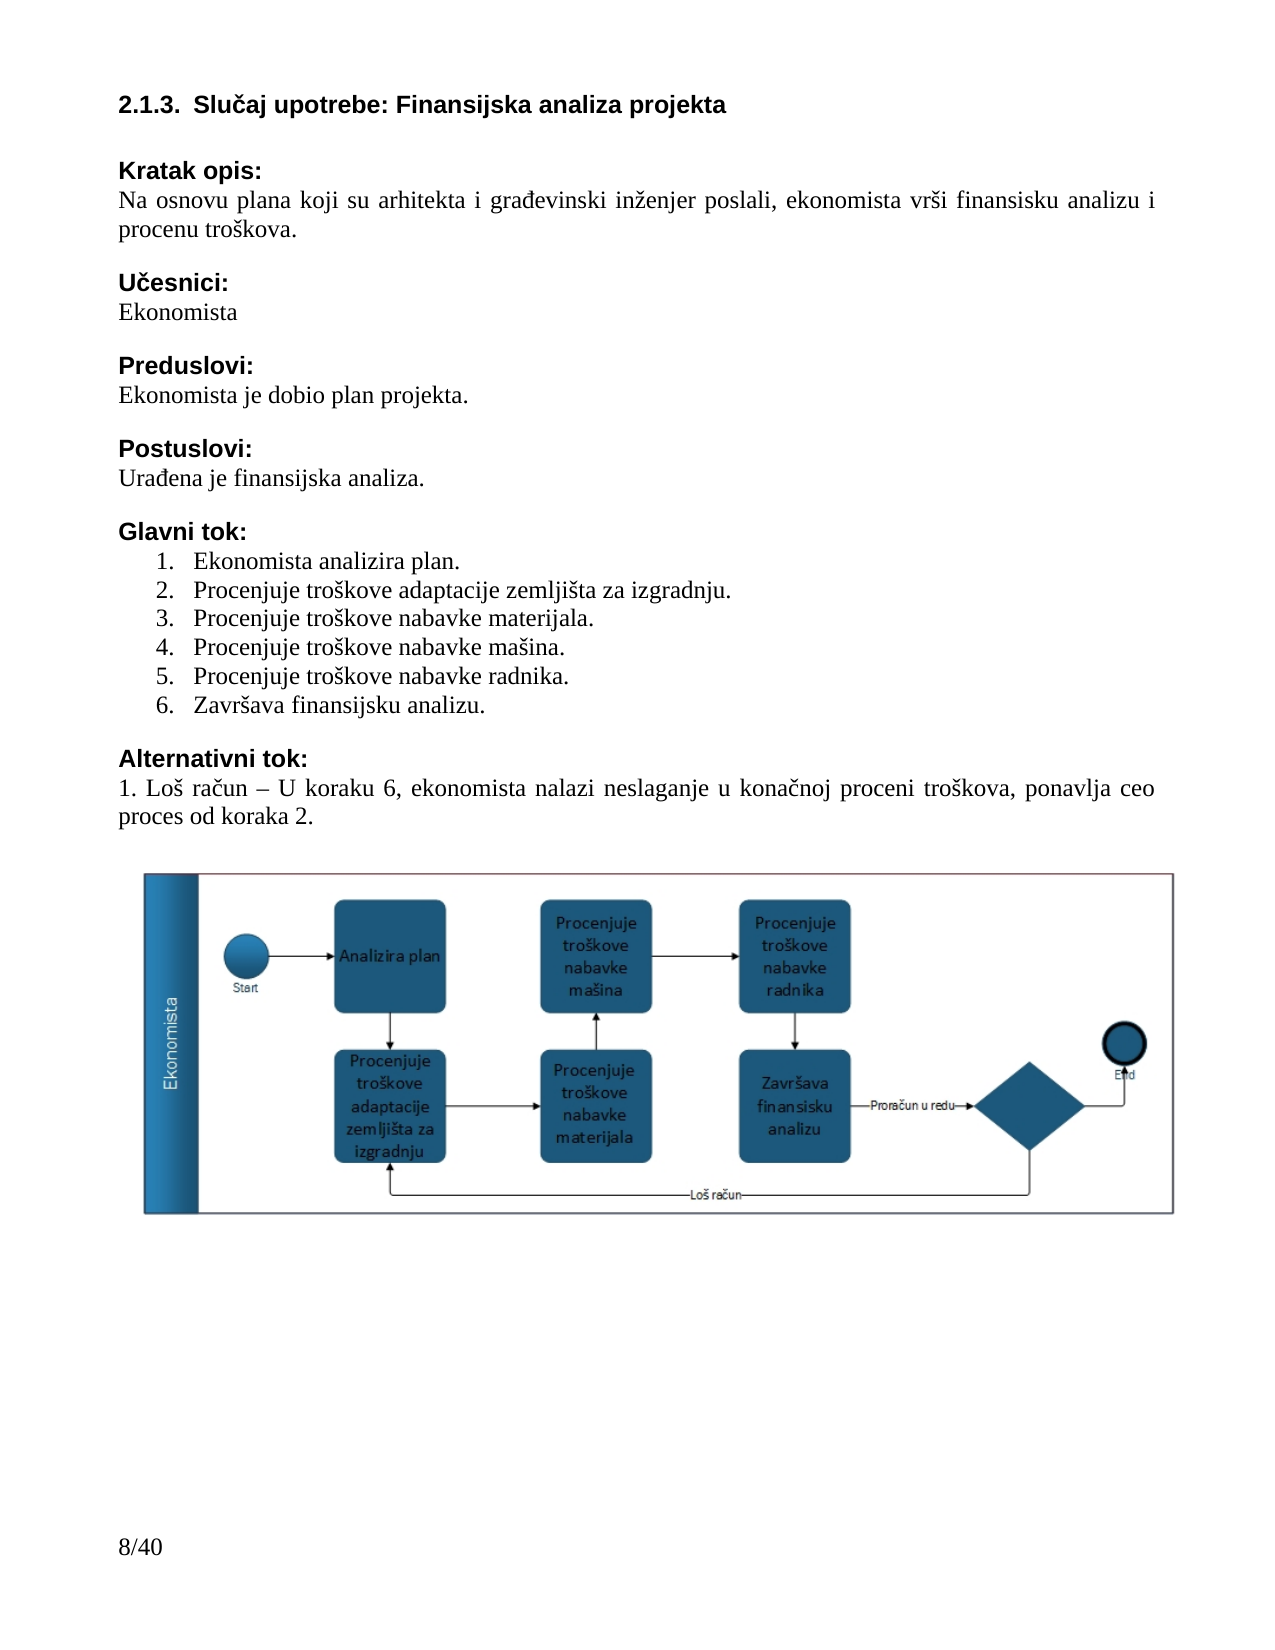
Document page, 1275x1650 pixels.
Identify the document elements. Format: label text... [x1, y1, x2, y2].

list Ekonomista analizira plan. [156, 546, 1157, 575]
list Procenjuje troškove nabavke materijala. [156, 603, 1157, 632]
list Procenjuje troškove nabavke mašina. [156, 632, 1157, 661]
text Na osnovu plana koji su arhitekta i građevinski inženjer poslali, ekonomista vrši finansisku analizu i procenu troškova. [118, 185, 1157, 243]
text Ekonomista je dobio plan projekta. [118, 380, 1157, 409]
subtitle Preduslovi: [118, 351, 1157, 380]
subtitle Kratak opis: [118, 156, 1157, 185]
subtitle Glavni tok: [118, 517, 1157, 546]
list Procenjuje troškove adaptacije zemljišta za izgradnju. [156, 575, 1157, 603]
text Urađena je finansijska analiza. [118, 463, 1157, 492]
picture [139, 871, 1179, 1216]
subtitle Učesnici: [118, 268, 1157, 297]
text Ekonomista [118, 297, 1157, 326]
text 1. Loš račun – U koraku 6, ekonomista nalazi neslaganje u konačnoj proceni troškova, ponavlja ceo proces od koraka 2. [118, 773, 1157, 830]
list Završava finansijsku analizu. [156, 690, 1157, 718]
subtitle Postuslovi: [118, 434, 1157, 463]
list Procenjuje troškove nabavke radnika. [156, 661, 1157, 690]
subtitle Slučaj upotrebe: Finansijska analiza projekta [118, 89, 1157, 118]
subtitle Alternativni tok: [118, 744, 1157, 773]
